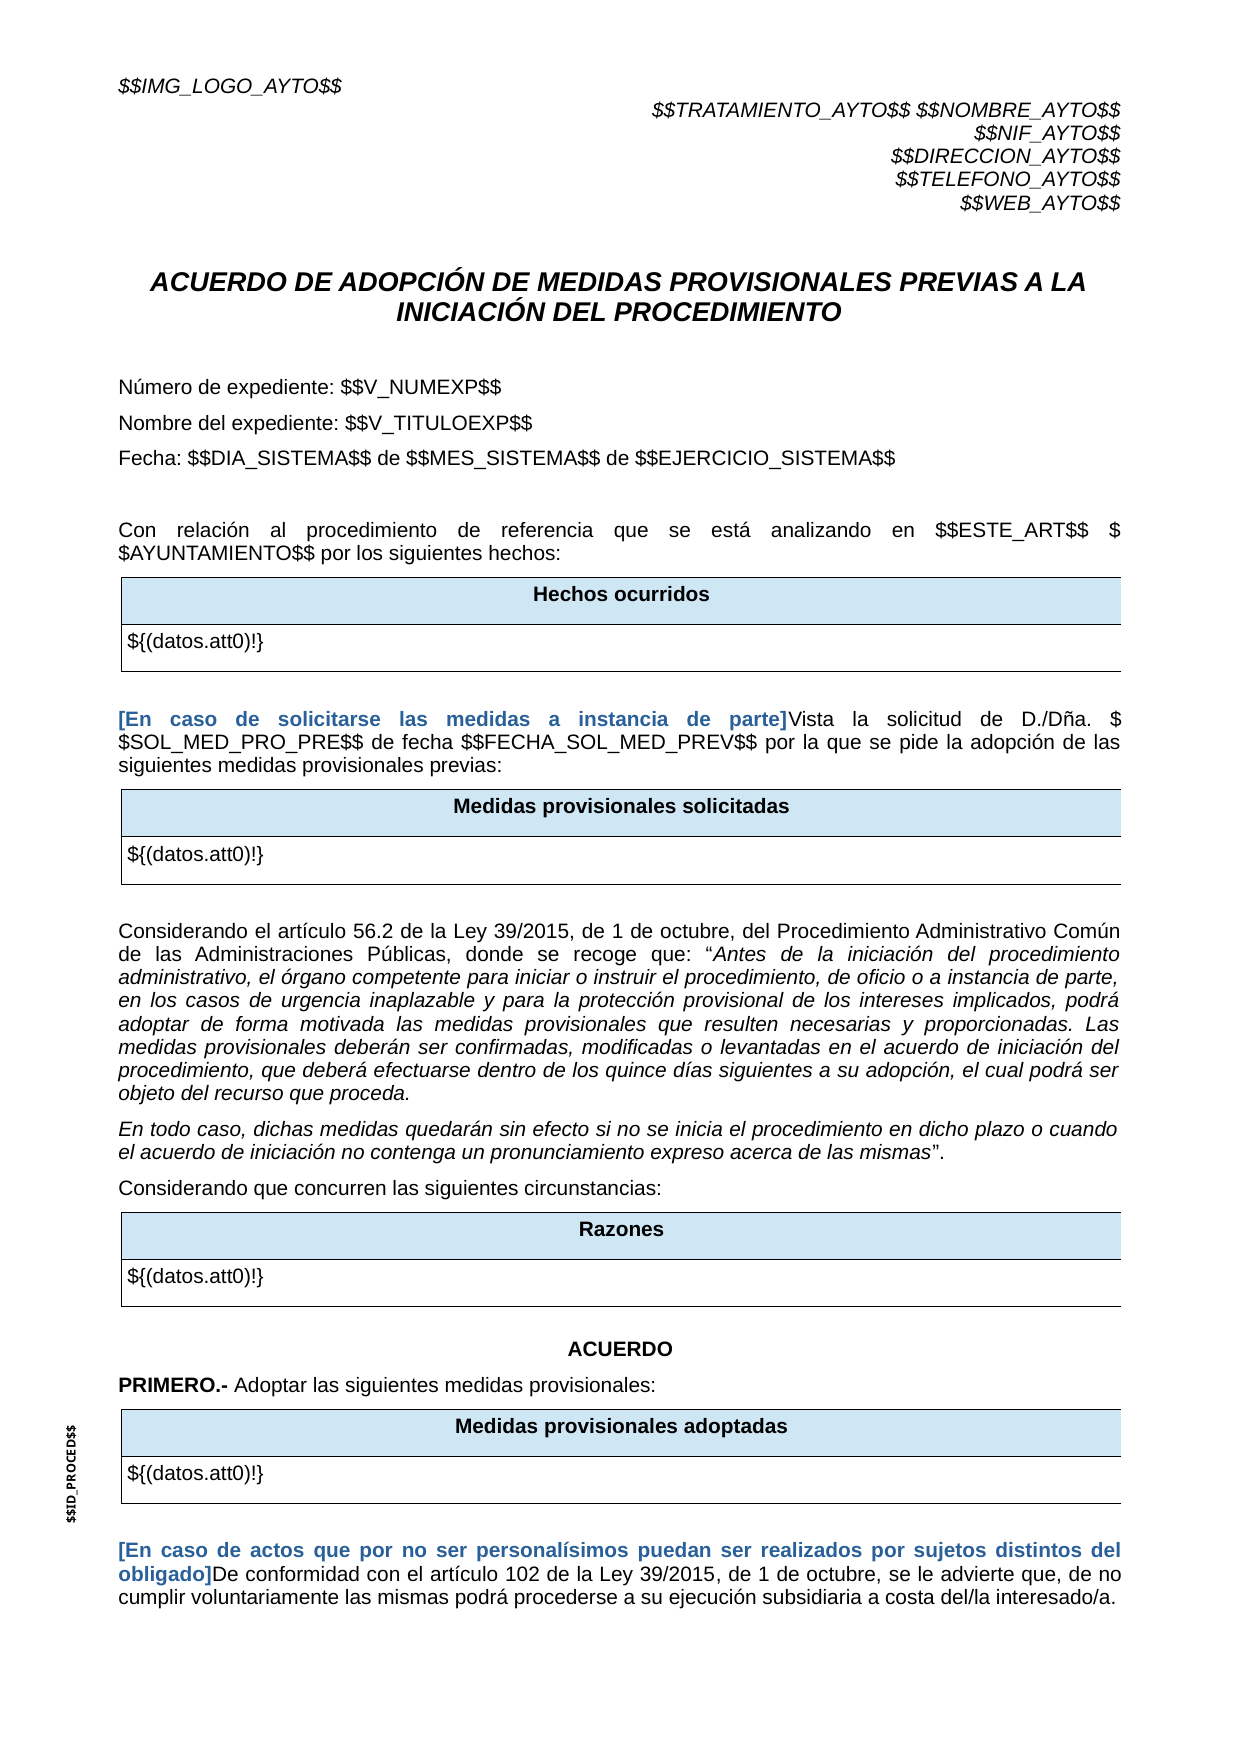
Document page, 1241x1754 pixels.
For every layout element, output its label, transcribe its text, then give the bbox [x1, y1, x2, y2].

text Número de expediente: $$V_NUMEXP$$ [118, 376, 1122, 399]
table_cell ${(datos.att0)!}<jooscript> <insert-around element="table:table-row"> [#if RAZONES_MED_PROV_PREV??] [#assign RAZONES_MED_PROV_PREV_AUXILIAR=RAZONES_MED_PROV_PREV] [/#if] [#if TAB_RAZONES_MED_PROV_PREV??] [#assign RAZONES_MED_PROV_PREV_AUXILIAR=TAB_RAZONES_MED_PROV_PREV] [/#if] [#if RAZONES_MED_PROV_PREV_AUXILIAR?? &amp;&amp; RAZONES_MED_PROV_PREV_AUXILIAR?is_enumerable] [#list RAZONES_MED_PROV_PREV_AUXILIAR as datos] <content/> [/#list] [/#if] </insert-around> </jooscript> [122, 1260, 1121, 1306]
text Con relación al procedimiento de referencia que se está analizando en $$ESTE_ART$$ $$AYUNTAMIENTO$$ por los siguientes hechos: [118, 518, 1122, 565]
text En todo caso, dichas medidas quedarán sin efecto si no se inicia el procedimiento en dicho plazo o cuando el acuerdo de iniciación no contenga un pronunciamiento expreso acerca de las mismas”. [118, 1118, 1122, 1164]
table_cell ${(datos.att0)!}<jooscript> <insert-around element="table:table-row"> [#if MED_PROV_PREV_SOL??] [#assign MED_PROV_PREV_SOL_AUXILIAR=MED_PROV_PREV_SOL] [/#if] [#if TAB_MED_PROV_PREV_SOL??] [#assign MED_PROV_PREV_SOL_AUXILIAR=TAB_MED_PROV_PREV_SOL] [/#if] [#if MED_PROV_PREV_SOL_AUXILIAR?? &amp;&amp; MED_PROV_PREV_SOL_AUXILIAR?is_enumerable] [#list MED_PROV_PREV_SOL_AUXILIAR as datos] <content/> [/#list] [/#if] </insert-around> </jooscript> [122, 837, 1121, 884]
text PRIMERO.- Adoptar las siguientes medidas provisionales: [118, 1373, 1122, 1396]
table_header Medidas provisionales solicitadas [122, 790, 1121, 836]
text [En caso de solicitarse las medidas a instancia de parte]Vista la solicitud de D./Dña. $$SOL_MED_PRO_PRE$$ de fecha $$FECHA_SOL_MED_PREV$$ por la que se pide la adopción de las siguientes medidas provisionales previas: [118, 707, 1122, 777]
table_cell ${(datos.att0)!}<jooscript> <insert-around element="table:table-row"> [#if MED_PROV_PREV??] [#assign MED_PROV_PREV_AUXILIAR=MED_PROV_PREV] [/#if] [#if TAB_MED_PROV_PREV??] [#assign MED_PROV_PREV_AUXILIAR=TAB_MED_PROV_PREV] [/#if] [#if MED_PROV_PREV_AUXILIAR?? &amp;&amp; MED_PROV_PREV_AUXILIAR?is_enumerable] [#list MED_PROV_PREV_AUXILIAR as datos] <content/> [/#list] [/#if] </insert-around> </jooscript> [122, 1457, 1121, 1503]
table_header Razones [122, 1213, 1121, 1259]
table_header Hechos ocurridos [122, 578, 1121, 624]
text Considerando que concurren las siguientes circunstancias: [118, 1176, 1122, 1200]
text Fecha: $$DIA_SISTEMA$$ de $$MES_SISTEMA$$ de $$EJERCICIO_SISTEMA$$ [118, 447, 1122, 470]
text ACUERDO DE ADOPCIÓN DE MEDIDAS PROVISIONALES PREVIAS A LA INICIACIÓN DEL PROCEDIMIENTO [118, 267, 1122, 328]
text ACUERDO [118, 1338, 1122, 1361]
table_cell ${(datos.att0)!}<jooscript> <insert-around element="table:table-row"> [#if HECHOS_OCURRIDOS??] [#assign HECHOS_OCURRIDOS_AUXILIAR=HECHOS_OCURRIDOS] [/#if] [#if TAB_HECHOS_OCURRIDOS??] [#assign HECHOS_OCURRIDOS_AUXILIAR=TAB_HECHOS_OCURRIDOS] [/#if] [#if HECHOS_OCURRIDOS_AUXILIAR?? &amp;&amp; HECHOS_OCURRIDOS_AUXILIAR?is_enumerable] [#list HECHOS_OCURRIDOS_AUXILIAR as datos] <content/> [/#list] [/#if] </insert-around> </jooscript> [122, 625, 1121, 671]
text [En caso de actos que por no ser personalísimos puedan ser realizados por sujetos distintos del obligado]De conformidad con el artículo 102 de la Ley 39/2015, de 1 de octubre, se le advierte que, de no cumplir voluntariamente las mismas podrá procederse a su ejecución subsidiaria a costa del/la interesado/a. [118, 1539, 1122, 1609]
text Considerando el artículo 56.2 de la Ley 39/2015, de 1 de octubre, del Procedimiento Administrativo Común de las Administraciones Públicas, donde se recoge que: “Antes de la iniciación del procedimiento administrativo, el órgano competente para iniciar o instruir el procedimiento, de oficio o a instancia de parte, en los casos de urgencia inaplazable y para la protección provisional de los intereses implicados, podrá adoptar de forma motivada las medidas provisionales que resulten necesarias y proporcionadas. Las medidas provisionales deberán ser confirmadas, modificadas o levantadas en el acuerdo de iniciación del procedimiento, que deberá efectuarse dentro de los quince días siguientes a su adopción, el cual podrá ser objeto del recurso que proceda. [118, 919, 1122, 1105]
table_header Medidas provisionales adoptadas [122, 1410, 1121, 1456]
text Nombre del expediente: $$V_TITULOEXP$$ [118, 411, 1122, 434]
